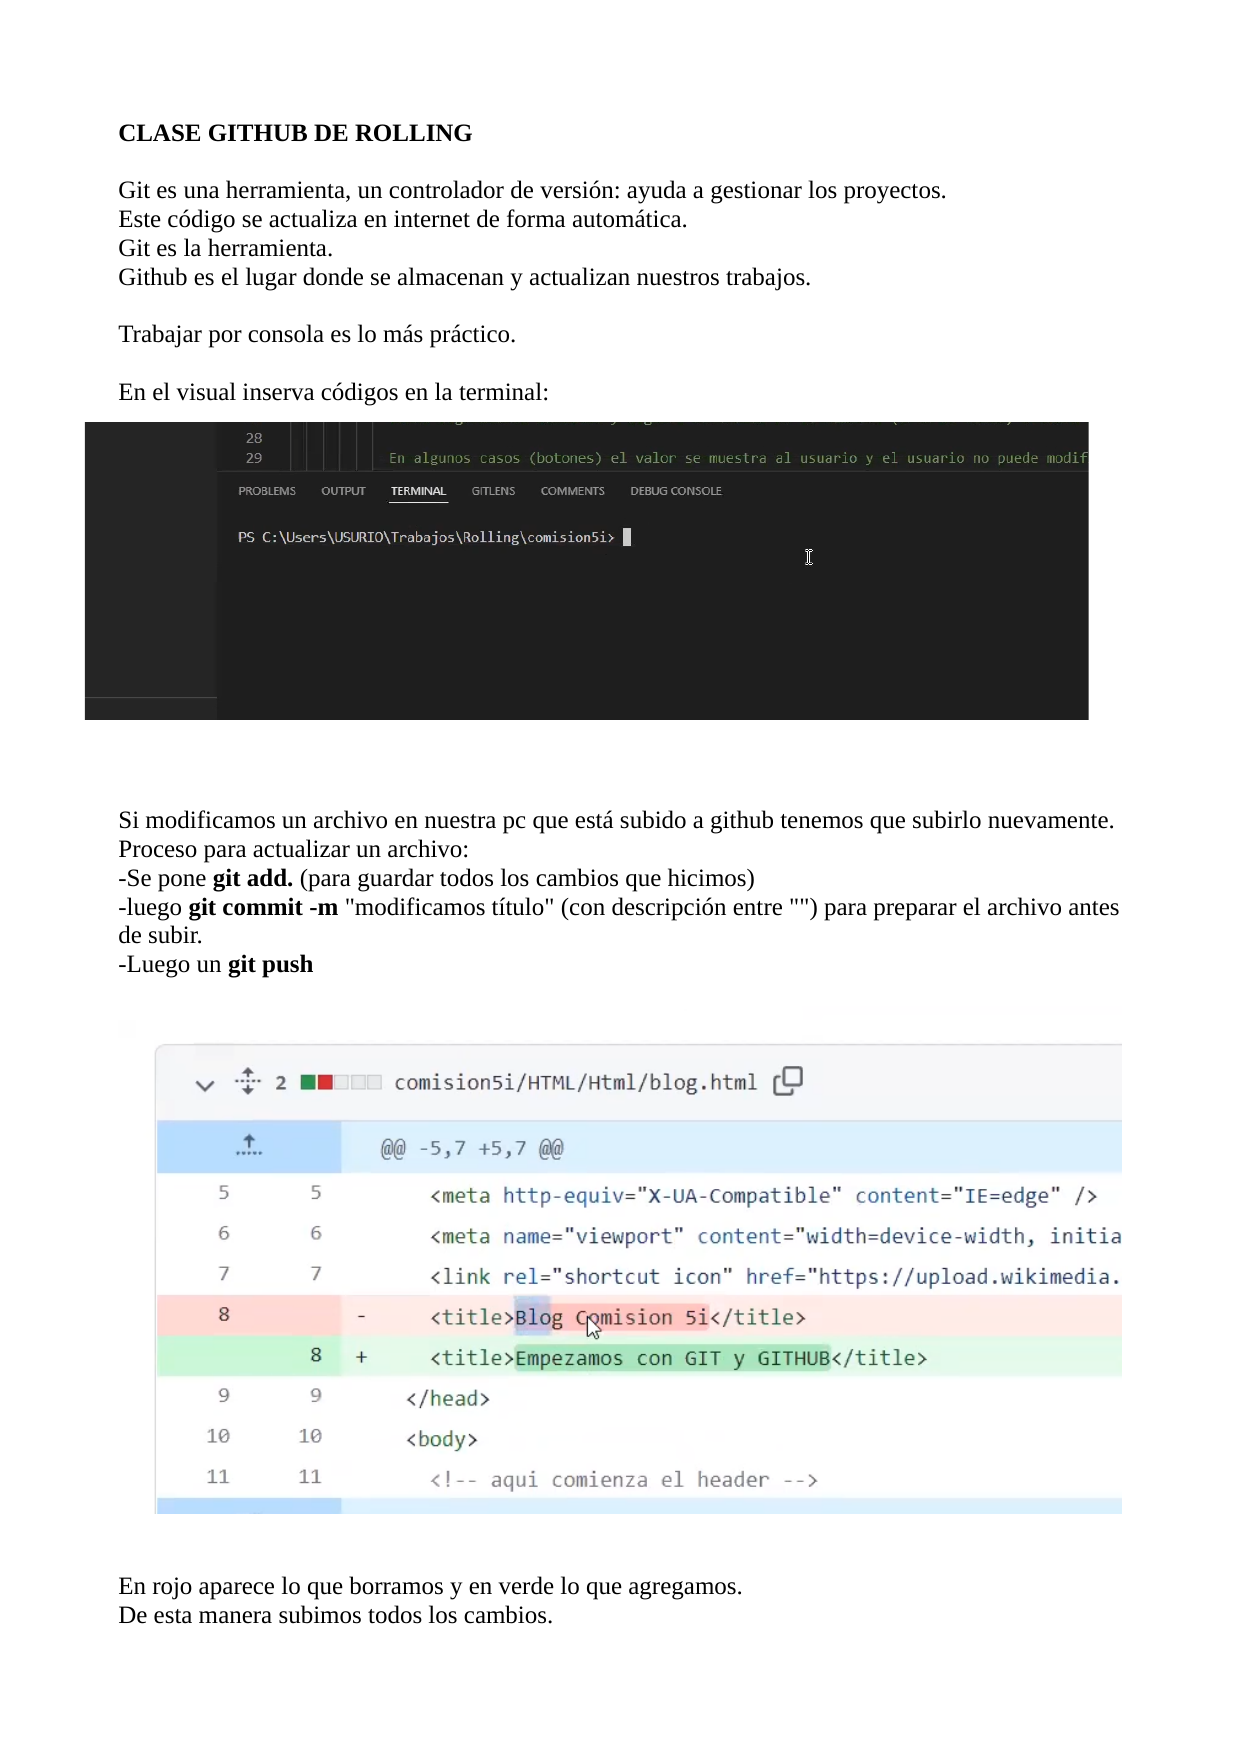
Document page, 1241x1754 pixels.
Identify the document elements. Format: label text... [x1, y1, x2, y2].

text En el visual inserva códigos en la terminal: [118, 377, 1122, 406]
text Trabajar por consola es lo más práctico. [118, 319, 1122, 348]
picture [118, 1006, 1122, 1514]
text En rojo aparece lo que borramos y en verde lo que agregamos. [118, 1571, 1122, 1600]
text Si modificamos un archivo en nuestra pc que está subido a github tenemos que subirlo nuevamente. [118, 806, 1122, 834]
text -Luego un git push [118, 949, 1122, 978]
text Git es una herramienta, un controlador de versión: ayuda a gestionar los proyectos. [118, 176, 1122, 204]
text Proceso para actualizar un archivo: [118, 834, 1122, 863]
text CLASE GITHUB DE ROLLING [118, 118, 1122, 147]
text De esta manera subimos todos los cambios. [118, 1600, 1122, 1629]
picture [84, 422, 1089, 720]
text Github es el lugar donde se almacenan y actualizan nuestros trabajos. [118, 262, 1122, 291]
text Git es la herramienta. [118, 233, 1122, 262]
text -Se pone git add. (para guardar todos los cambios que hicimos) [118, 863, 1122, 892]
text -luego git commit -m "modificamos título" (con descripción entre "") para preparar el archivo antes de subir. [118, 892, 1122, 949]
text Este código se actualiza en internet de forma automática. [118, 204, 1122, 233]
